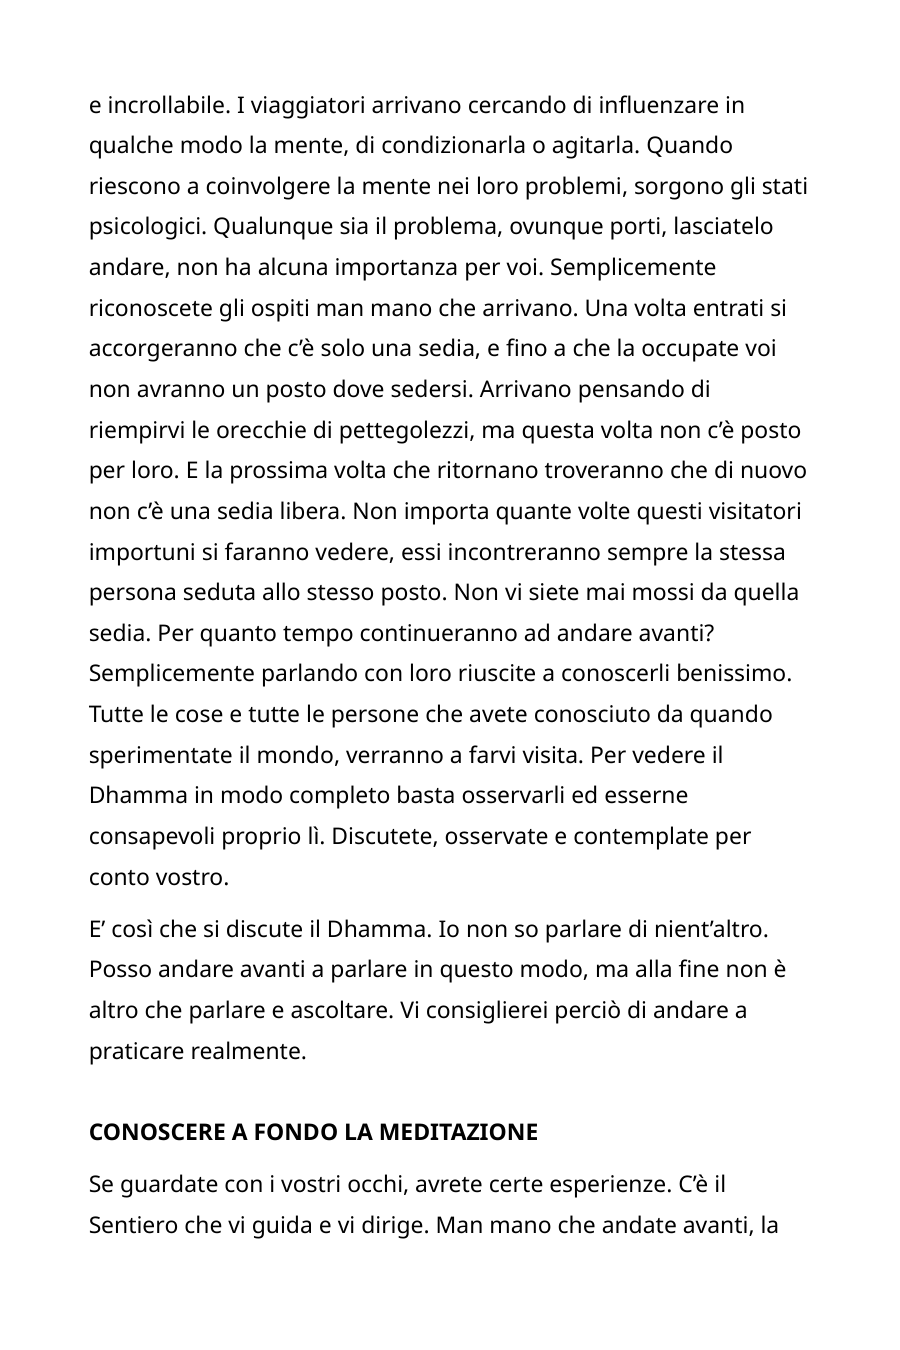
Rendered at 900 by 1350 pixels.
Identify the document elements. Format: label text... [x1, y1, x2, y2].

text E’ così che si discute il Dhamma. Io non so parlare di nient’altro. Posso andare avanti a parlare in questo modo, ma alla fine non è altro che parlare e ascoltare. Vi consiglierei perciò di andare a praticare realmente. CONOSCERE A FONDO LA MEDITAZIONE [88, 913, 811, 1147]
text Se guardate con i vostri occhi, avrete certe esperienze. C’è il Sentiero che vi guida e vi dirige. Man mano che andate avanti, la [88, 1168, 811, 1240]
text e incrollabile. I viaggiatori arrivano cercando di influenzare in qualche modo la mente, di condizionarla o agitarla. Quando riescono a coinvolgere la mente nei loro problemi, sorgono gli stati psicologici. Qualunque sia il problema, ovunque porti, lasciatelo andare, non ha alcuna importanza per voi. Semplicemente riconoscete gli ospiti man mano che arrivano. Una volta entrati si accorgeranno che c’è solo una sedia, e fino a che la occupate voi non avranno un posto dove sedersi. Arrivano pensando di riempirvi le orecchie di pettegolezzi, ma questa volta non c’è posto per loro. E la prossima volta che ritornano troveranno che di nuovo non c’è una sedia libera. Non importa quante volte questi visitatori importuni si faranno vedere, essi incontreranno sempre la stessa persona seduta allo stesso posto. Non vi siete mai mossi da quella sedia. Per quanto tempo continueranno ad andare avanti? Semplicemente parlando con loro riuscite a conoscerli benissimo. Tutte le cose e tutte le persone che avete conosciuto da quando sperimentate il mondo, verranno a farvi visita. Per vedere il Dhamma in modo completo basta osservarli ed esserne consapevoli proprio lì. Discutete, osservate e contemplate per conto vostro. [88, 88, 811, 892]
